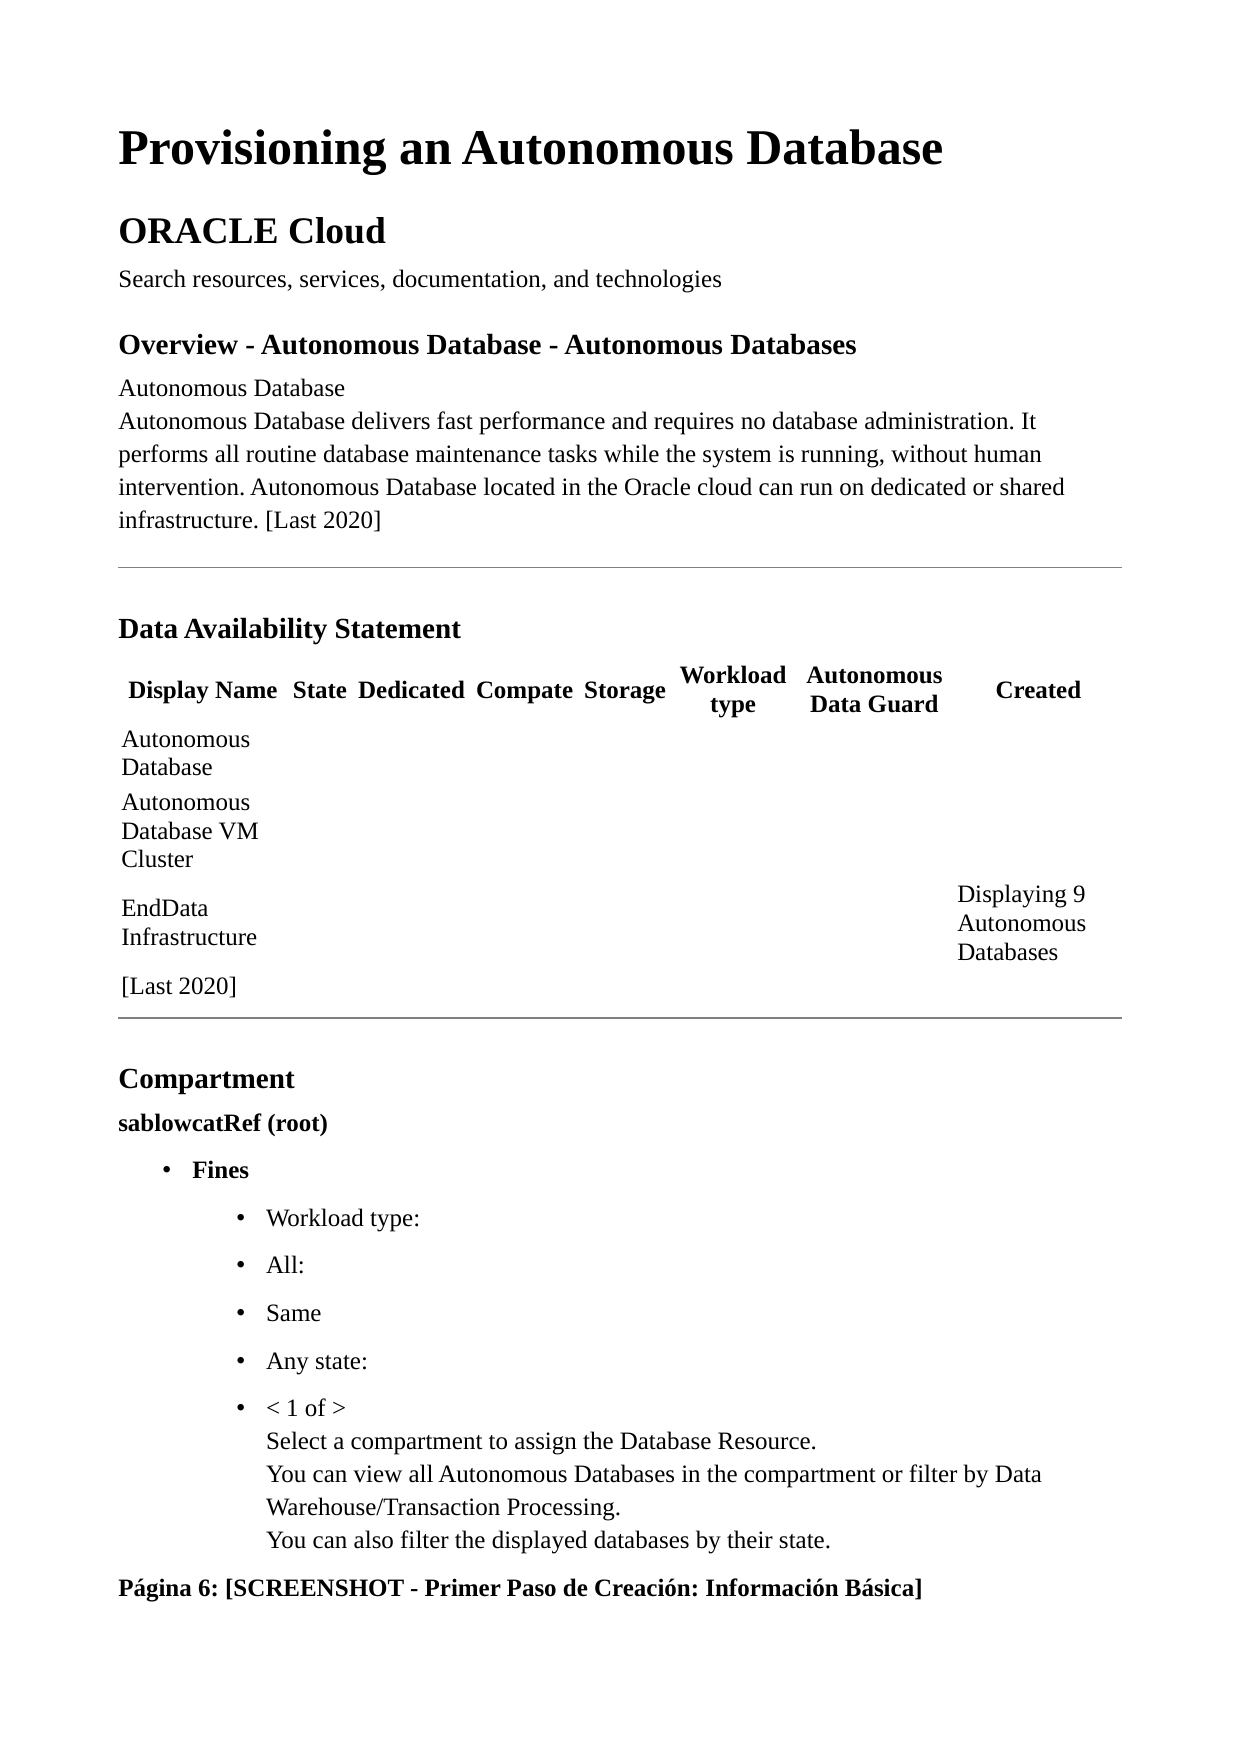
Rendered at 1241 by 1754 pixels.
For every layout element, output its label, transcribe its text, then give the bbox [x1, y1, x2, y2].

list Workload type: [236, 1203, 1122, 1232]
table_header Storage [579, 658, 671, 721]
subtitle Overview - Autonomous Database - Autonomous Databases [118, 327, 1122, 360]
list All: [236, 1251, 1122, 1279]
table_cell EndData Infrastructure [118, 876, 287, 968]
table_cell [287, 721, 352, 784]
table_cell [470, 721, 578, 784]
table_header Display Name [118, 658, 287, 721]
table_header Workload type [671, 658, 794, 721]
table_cell [Last 2020] [118, 968, 287, 1003]
table_cell [352, 784, 470, 876]
table_cell [470, 968, 578, 1003]
table_cell [954, 784, 1122, 876]
table_header Compate [470, 658, 578, 721]
table_cell [794, 784, 954, 876]
table_cell [954, 721, 1122, 784]
table_cell [579, 721, 671, 784]
table_cell [579, 968, 671, 1003]
table_header Dedicated [352, 658, 470, 721]
table_cell [352, 721, 470, 784]
subtitle Compartment [118, 1062, 1122, 1095]
table_header State [287, 658, 352, 721]
subtitle Provisioning an Autonomous Database [118, 118, 1122, 176]
table_cell [671, 721, 794, 784]
table_cell [794, 968, 954, 1003]
text Página 6: [SCREENSHOT - Primer Paso de Creación: Información Básica] [118, 1573, 1122, 1602]
table_cell Autonomous Database VM Cluster [118, 784, 287, 876]
text Autonomous Database Autonomous Database delivers fast performance and requires no database administration. It performs all routine database maintenance tasks while the system is running, without human intervention. Autonomous Database located in the Oracle cloud can run on dedicated or shared infrastructure. [Last 2020] [118, 373, 1122, 534]
list Any state: [236, 1346, 1122, 1374]
table_cell [954, 968, 1122, 1003]
table_cell [794, 721, 954, 784]
table_header Created [954, 658, 1122, 721]
table_cell Autonomous Database [118, 721, 287, 784]
table_cell [470, 876, 578, 968]
list < 1 of > Select a compartment to assign the Database Resource. You can view all Autonomous Databases in the compartment or filter by Data Warehouse/Transaction Processing. You can also filter the displayed databases by their state. [236, 1393, 1122, 1554]
table_cell [470, 784, 578, 876]
table_cell [671, 968, 794, 1003]
table_cell [671, 784, 794, 876]
table_cell [352, 876, 470, 968]
table_cell [287, 876, 352, 968]
table_cell [287, 784, 352, 876]
subtitle Data Availability Statement [118, 611, 1122, 645]
table_cell Displaying 9 Autonomous Databases [954, 876, 1122, 968]
text Search resources, services, documentation, and technologies [118, 264, 1122, 293]
table_cell [352, 968, 470, 1003]
text sablowcatRef (root) [118, 1108, 1122, 1136]
subtitle ORACLE Cloud [118, 209, 1122, 252]
table_cell [671, 876, 794, 968]
table_cell [287, 968, 352, 1003]
table_cell [579, 784, 671, 876]
list Fines [162, 1155, 1122, 1184]
table_cell [579, 876, 671, 968]
list Same [236, 1298, 1122, 1327]
table_cell [794, 876, 954, 968]
table_header Autonomous Data Guard [794, 658, 954, 721]
